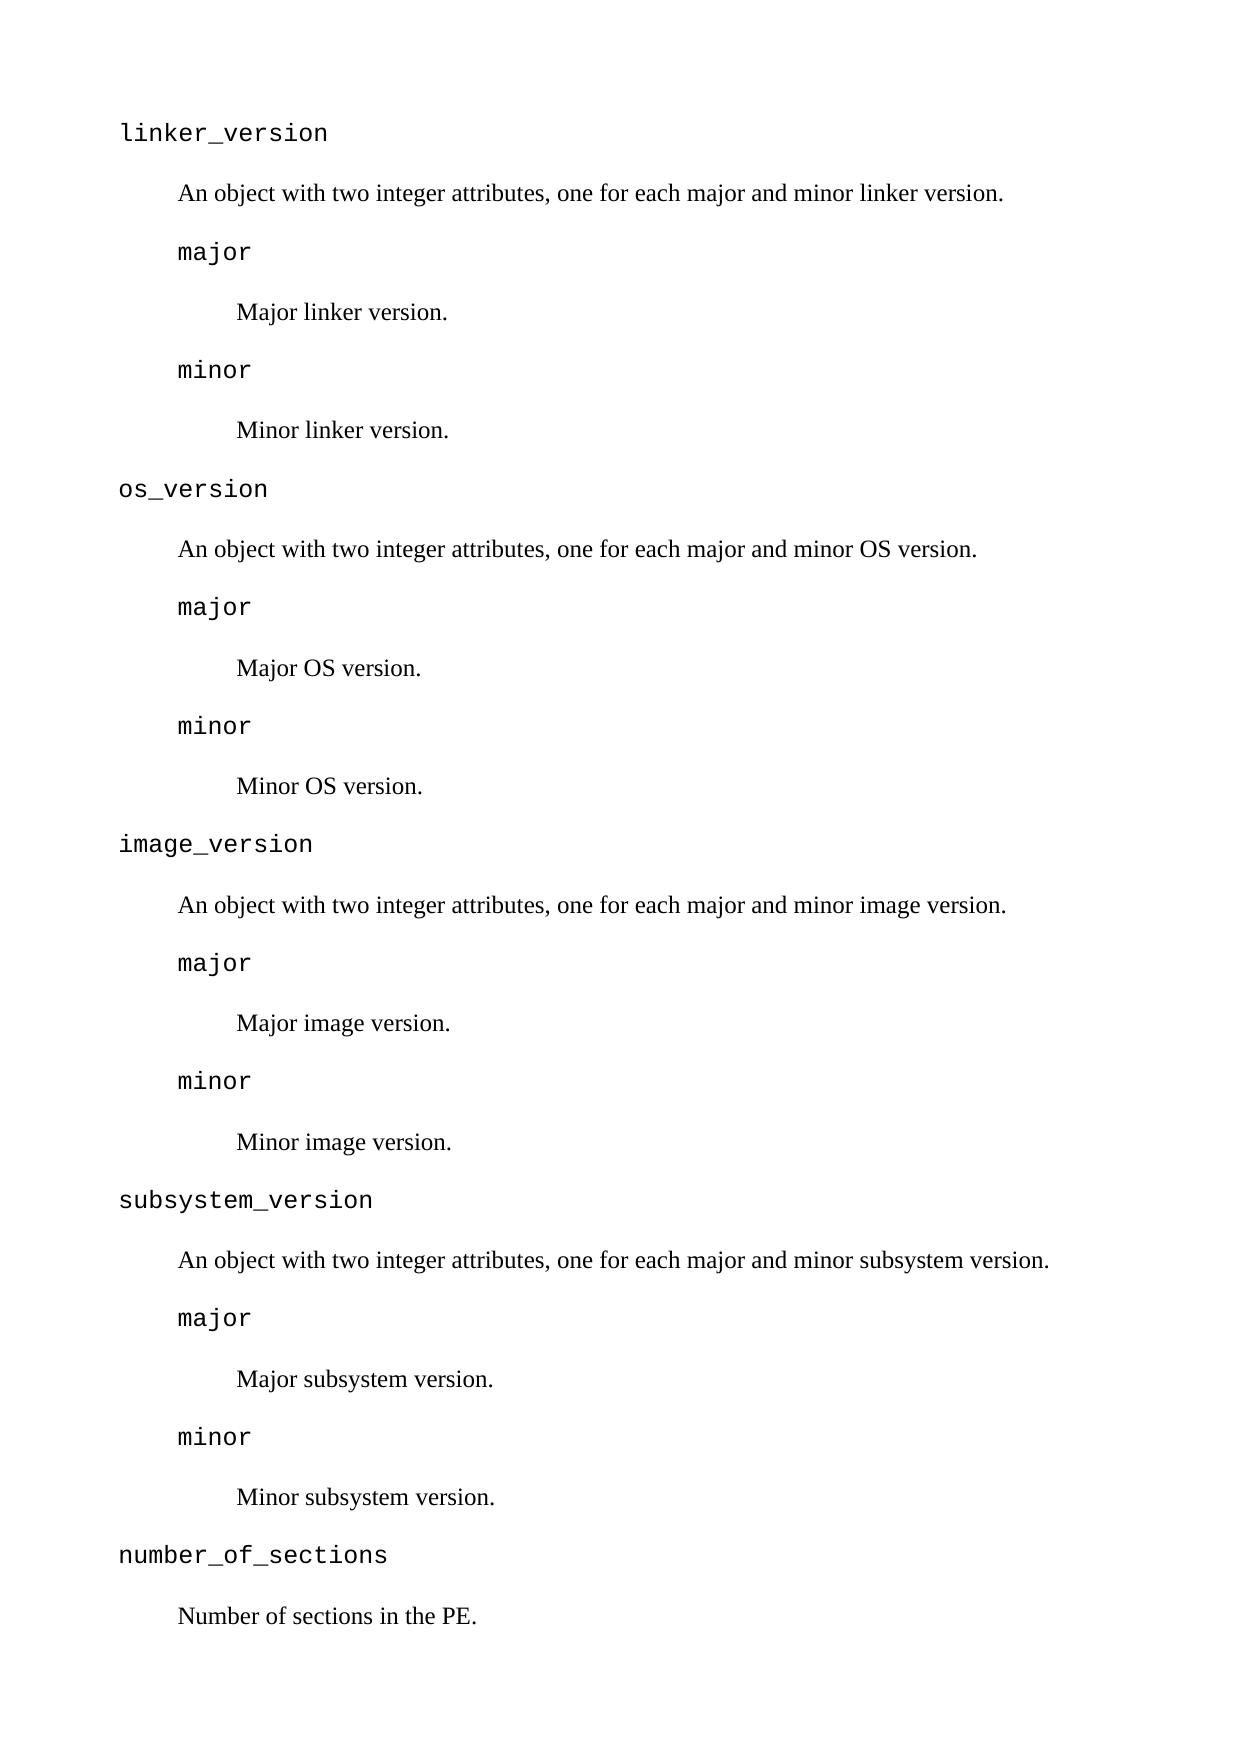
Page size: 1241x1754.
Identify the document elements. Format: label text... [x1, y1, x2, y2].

subtitle minor [177, 1422, 1122, 1453]
list Number of sections in the PE. [177, 1601, 1122, 1630]
subtitle major [177, 237, 1122, 267]
subtitle minor [177, 711, 1122, 742]
list Minor image version. [236, 1127, 1122, 1156]
subtitle subsystem_version [118, 1185, 1122, 1216]
subtitle major [177, 592, 1122, 623]
list Major OS version. [236, 653, 1122, 681]
subtitle minor [177, 1066, 1122, 1097]
subtitle number_of_sections [118, 1541, 1122, 1571]
subtitle major [177, 948, 1122, 979]
list Minor subsystem version. [236, 1482, 1122, 1511]
list An object with two integer attributes, one for each major and minor linker version. [177, 178, 1122, 207]
subtitle image_version [118, 829, 1122, 860]
subtitle major [177, 1303, 1122, 1334]
list Major linker version. [236, 297, 1122, 326]
list An object with two integer attributes, one for each major and minor OS version. [177, 534, 1122, 563]
list Minor OS version. [236, 771, 1122, 800]
subtitle linker_version [118, 118, 1122, 149]
subtitle minor [177, 355, 1122, 386]
subtitle os_version [118, 474, 1122, 504]
list Major image version. [236, 1008, 1122, 1037]
list Minor linker version. [236, 416, 1122, 444]
list An object with two integer attributes, one for each major and minor subsystem version. [177, 1245, 1122, 1274]
list An object with two integer attributes, one for each major and minor image version. [177, 890, 1122, 918]
list Major subsystem version. [236, 1364, 1122, 1393]
